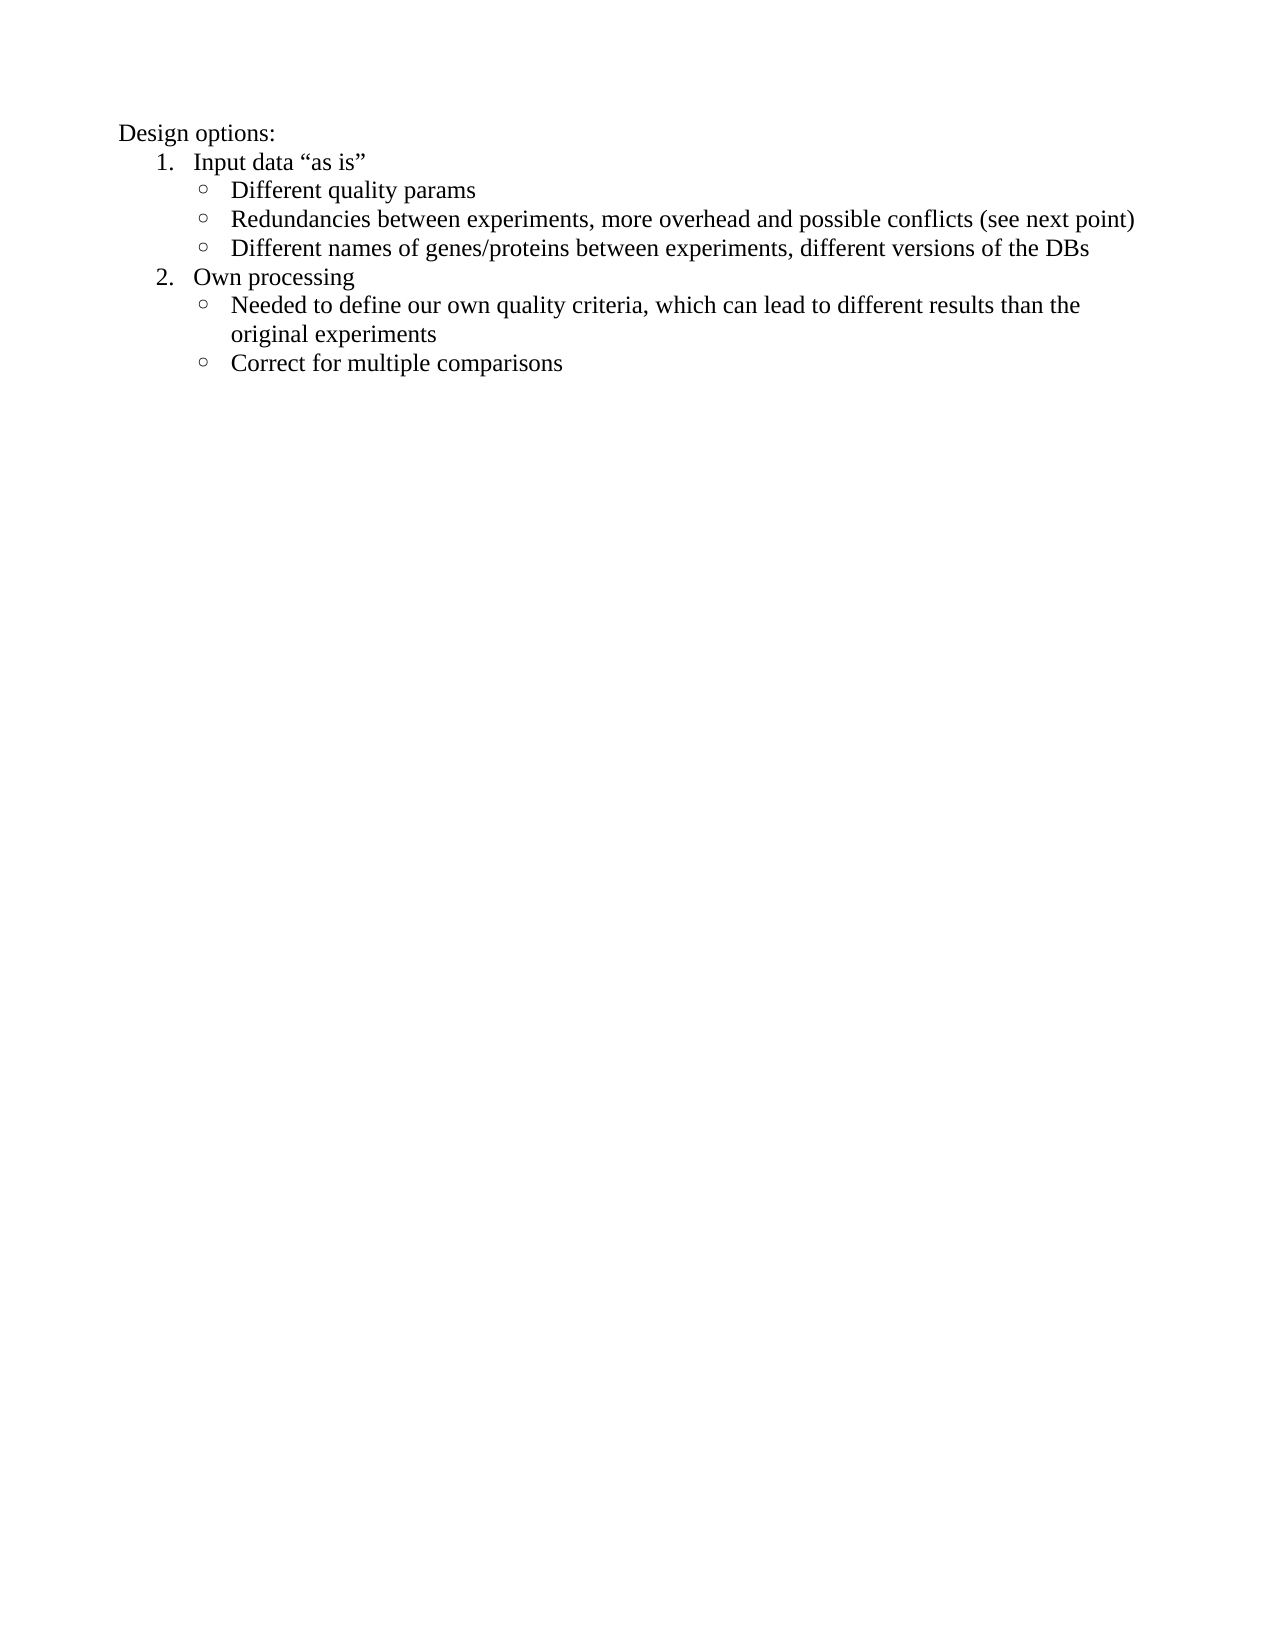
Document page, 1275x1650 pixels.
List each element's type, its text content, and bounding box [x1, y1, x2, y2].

list Different quality params [193, 176, 1157, 204]
list Own processing [156, 262, 1157, 291]
list Redundancies between experiments, more overhead and possible conflicts (see next point) [193, 204, 1157, 233]
list Needed to define our own quality criteria, which can lead to different results than the original experiments [193, 291, 1157, 348]
list Different names of genes/proteins between experiments, different versions of the DBs [193, 233, 1157, 262]
list Input data “as is” [156, 147, 1157, 176]
list Correct for multiple comparisons [193, 348, 1157, 377]
text Design options: [118, 118, 1157, 147]
